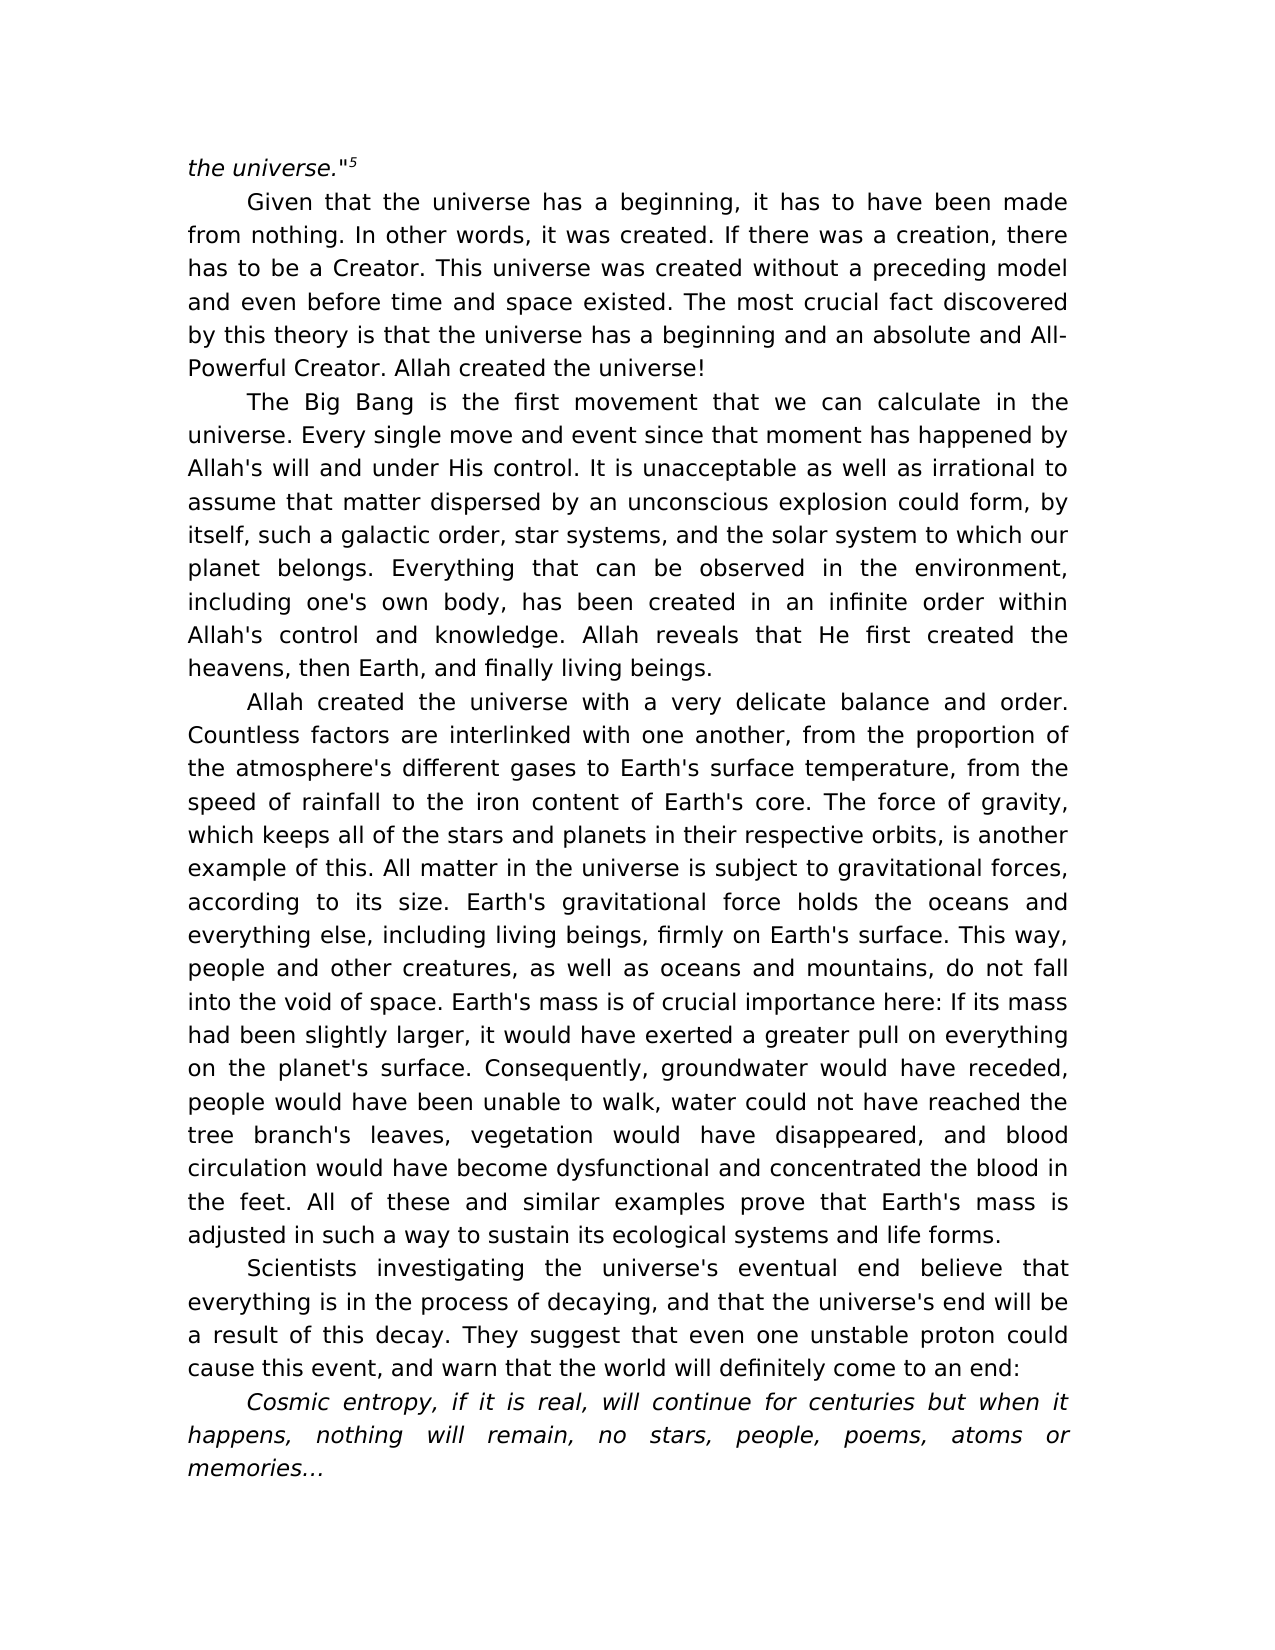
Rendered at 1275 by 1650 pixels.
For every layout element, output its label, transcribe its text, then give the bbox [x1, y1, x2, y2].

text the universe."5 [187, 150, 1070, 183]
text Allah created the universe with a very delicate balance and order. Countless factors are interlinked with one another, from the proportion of the atmosphere's different gases to Earth's surface temperature, from the speed of rainfall to the iron content of Earth's core. The force of gravity, which keeps all of the stars and planets in their respective orbits, is another example of this. All matter in the universe is subject to gravitational forces, according to its size. Earth's gravitational force holds the oceans and everything else, including living beings, firmly on Earth's surface. This way, people and other creatures, as well as oceans and mountains, do not fall into the void of space. Earth's mass is of crucial importance here: If its mass had been slightly larger, it would have exerted a greater pull on everything on the planet's surface. Consequently, groundwater would have receded, people would have been unable to walk, water could not have reached the tree branch's leaves, vegetation would have disappeared, and blood circulation would have become dysfunctional and concentrated the blood in the feet. All of these and similar examples prove that Earth's mass is adjusted in such a way to sustain its ecological systems and life forms. [187, 683, 1070, 1250]
text Given that the universe has a beginning, it has to have been made from nothing. In other words, it was created. If there was a creation, there has to be a Creator. This universe was created without a preceding model and even before time and space existed. The most crucial fact discovered by this theory is that the universe has a beginning and an absolute and All-Powerful Creator. Allah created the universe! [187, 183, 1070, 383]
text The Big Bang is the first movement that we can calculate in the universe. Every single move and event since that moment has happened by Allah's will and under His control. It is unacceptable as well as irrational to assume that matter dispersed by an unconscious explosion could form, by itself, such a galactic order, star systems, and the solar system to which our planet belongs. Everything that can be observed in the environment, including one's own body, has been created in an infinite order within Allah's control and knowledge. Allah reveals that He first created the heavens, then Earth, and finally living beings. [187, 383, 1070, 683]
text Scientists investigating the universe's eventual end believe that everything is in the process of decaying, and that the universe's end will be a result of this decay. They suggest that even one unstable proton could cause this event, and warn that the world will definitely come to an end: [187, 1250, 1070, 1383]
text Cosmic entropy, if it is real, will continue for centuries but when it happens, nothing will remain, no stars, people, poems, atoms or memories… [187, 1383, 1070, 1483]
